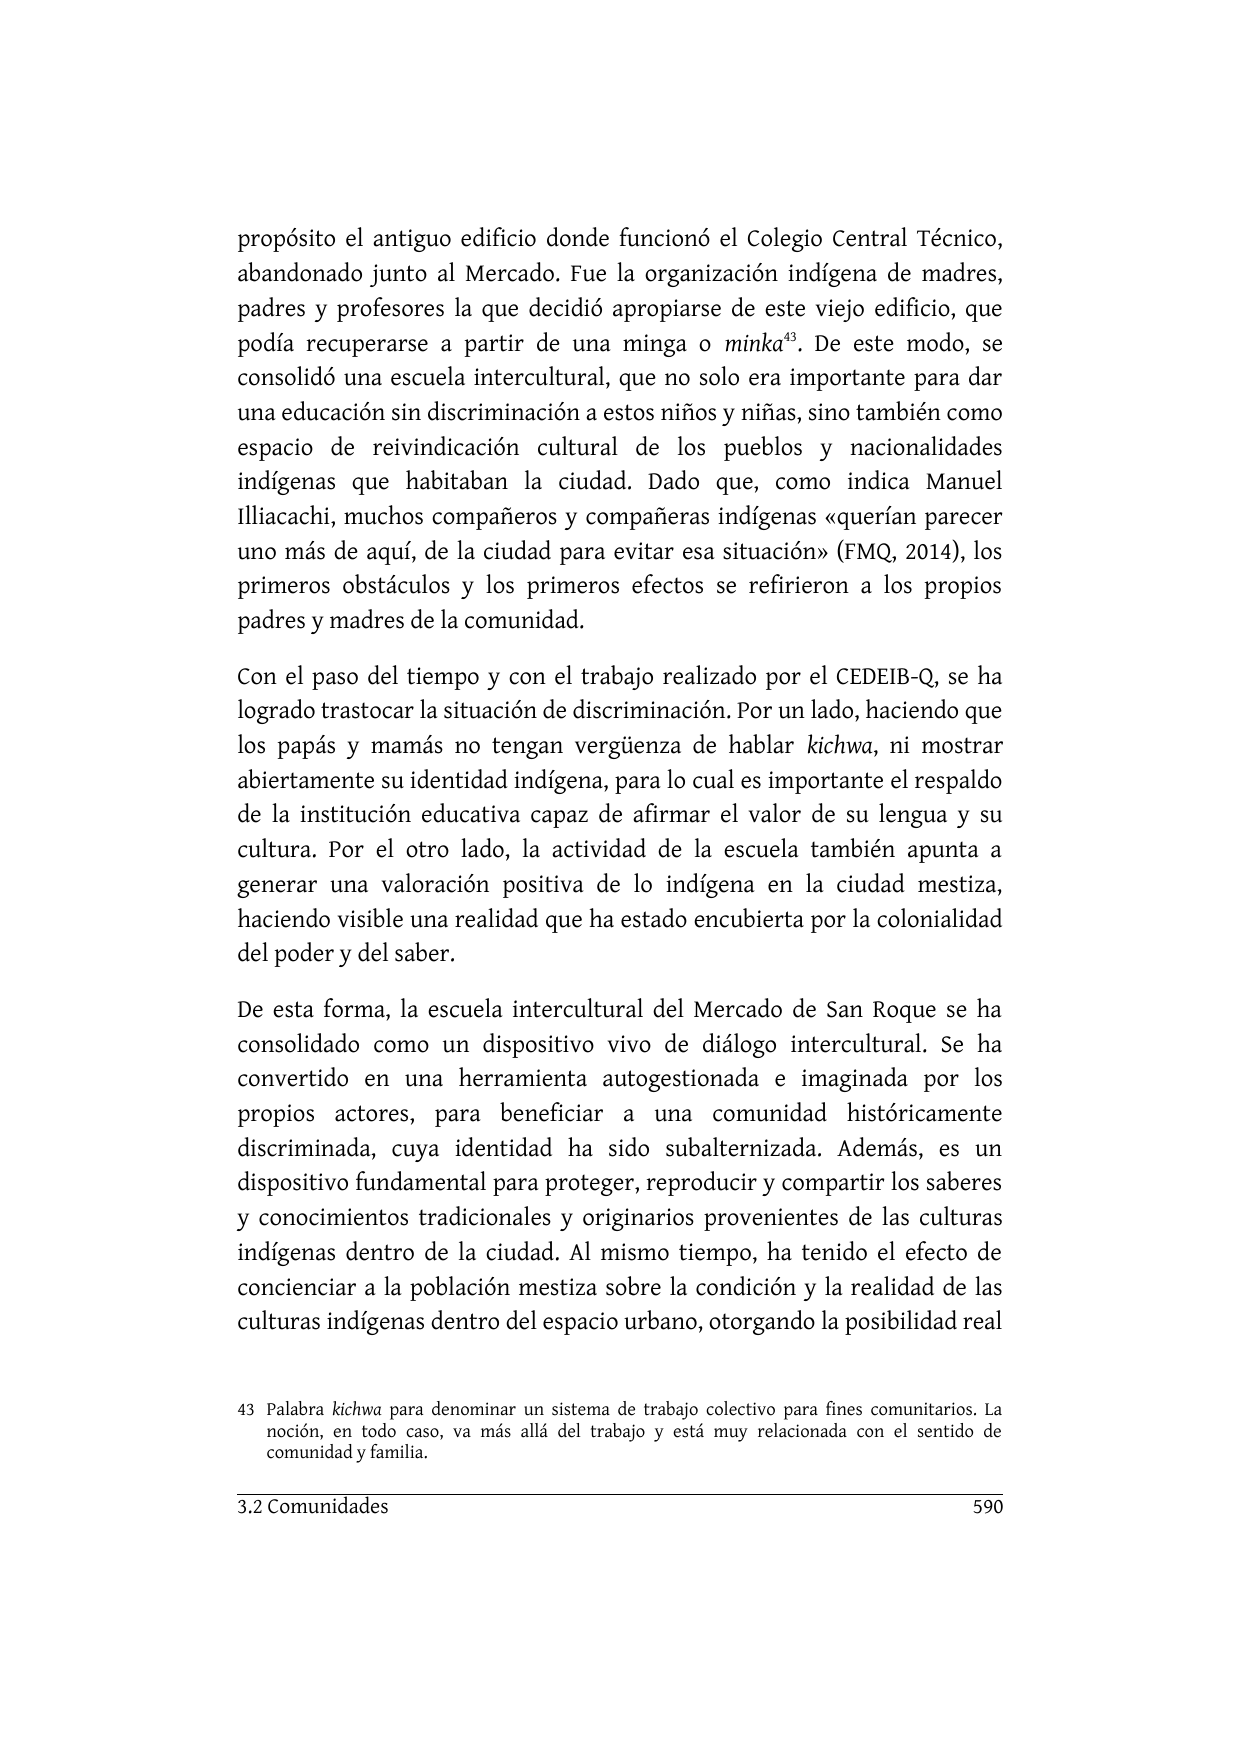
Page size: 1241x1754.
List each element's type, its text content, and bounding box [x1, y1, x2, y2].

text Palabra kichwa para denominar un sistema de trabajo colectivo para fines comunitarios. La noción, en todo caso, va más allá del trabajo y está muy relacionada con el sentido de comunidad y familia. [237, 1399, 1003, 1464]
text Con el paso del tiempo y con el trabajo realizado por el CEDEIB-Q, se ha logrado trastocar la situación de discriminación. Por un lado, haciendo que los papás y mamás no tengan vergüenza de hablar kichwa, ni mostrar abiertamente su identidad indígena, para lo cual es importante el respaldo de la institución educativa capaz de afirmar el valor de su lengua y su cultura. Por el otro lado, la actividad de la escuela también apunta a generar una valoración positiva de lo indígena en la ciudad mestiza, haciendo visible una realidad que ha estado encubierta por la colonialidad del poder y del saber. [237, 662, 1003, 969]
text De esta forma, la escuela intercultural del Mercado de San Roque se ha consolidado como un dispositivo vivo de diálogo intercultural. Se ha convertido en una herramienta autogestionada e imaginada por los propios actores, para beneficiar a una comunidad históricamente discriminada, cuya identidad ha sido subalternizada. Además, es un dispositivo fundamental para proteger, reproducir y compartir los saberes y conocimientos tradicionales y originarios provenientes de las culturas indígenas dentro de la ciudad. Al mismo tiempo, ha tenido el efecto de concienciar a la población mestiza sobre la condición y la realidad de las culturas indígenas dentro del espacio urbano, otorgando la posibilidad real [237, 996, 1003, 1337]
text propósito el antiguo edificio donde funcionó el Colegio Central Técnico, abandonado junto al Mercado. Fue la organización indígena de madres, padres y profesores la que decidió apropiarse de este viejo edificio, que podía recuperarse a partir de una minga o minka. De este modo, se consolidó una escuela intercultural, que no solo era importante para dar una educación sin discriminación a estos niños y niñas, sino también como espacio de reivindicación cultural de los pueblos y nacionalidades indígenas que habitaban la ciudad. Dado que, como indica Manuel Illiacachi, muchos compañeros y compañeras indígenas «querían parecer uno más de aquí, de la ciudad para evitar esa situación» (FMQ, 2014), los primeros obstáculos y los primeros efectos se refirieron a los propios padres y madres de la comunidad. [237, 225, 1003, 636]
